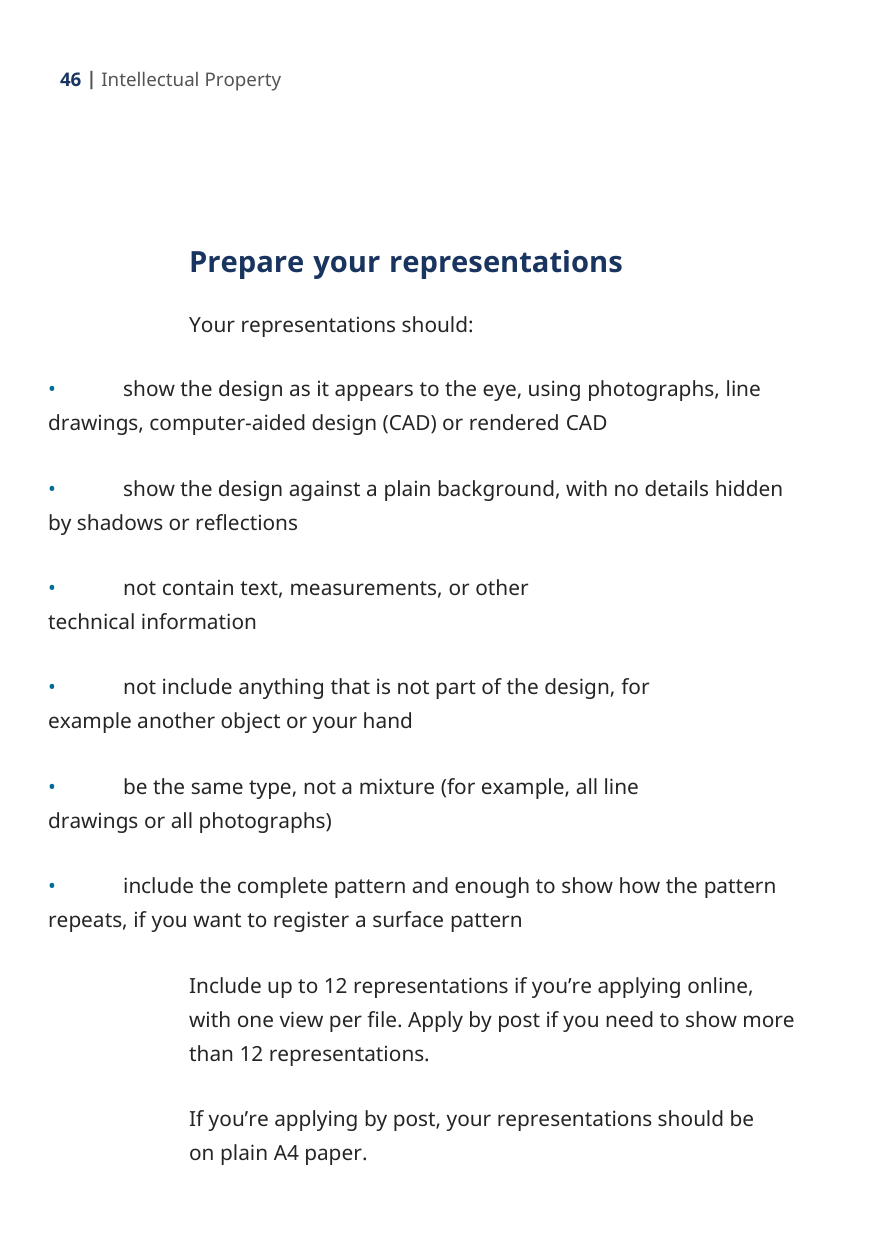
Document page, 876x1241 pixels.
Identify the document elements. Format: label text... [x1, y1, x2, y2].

text Include up to 12 representations if you’re applying online, with one view per file. Apply by post if you need to show more than 12 representations. [189, 971, 801, 1067]
list show the design as it appears to the eye, using photographs, line drawings, computer-aided design (CAD) or rendered CAD [48, 374, 814, 437]
list show the design against a plain background, with no details hidden by shadows or reflections [48, 474, 797, 536]
list be the same type, not a mixture (for example, all line drawings or all photographs) [48, 772, 726, 834]
list include the complete pattern and enough to show how the pattern repeats, if you want to register a surface pattern [48, 871, 784, 934]
list not include anything that is not part of the design, for example another object or your hand [48, 672, 734, 735]
text If you’re applying by post, your representations should be on plain A4 paper. [189, 1104, 770, 1167]
text Your representations should: [189, 310, 829, 338]
list not contain text, measurements, or other technical information [48, 573, 619, 636]
subtitle Prepare your representations [189, 241, 829, 281]
